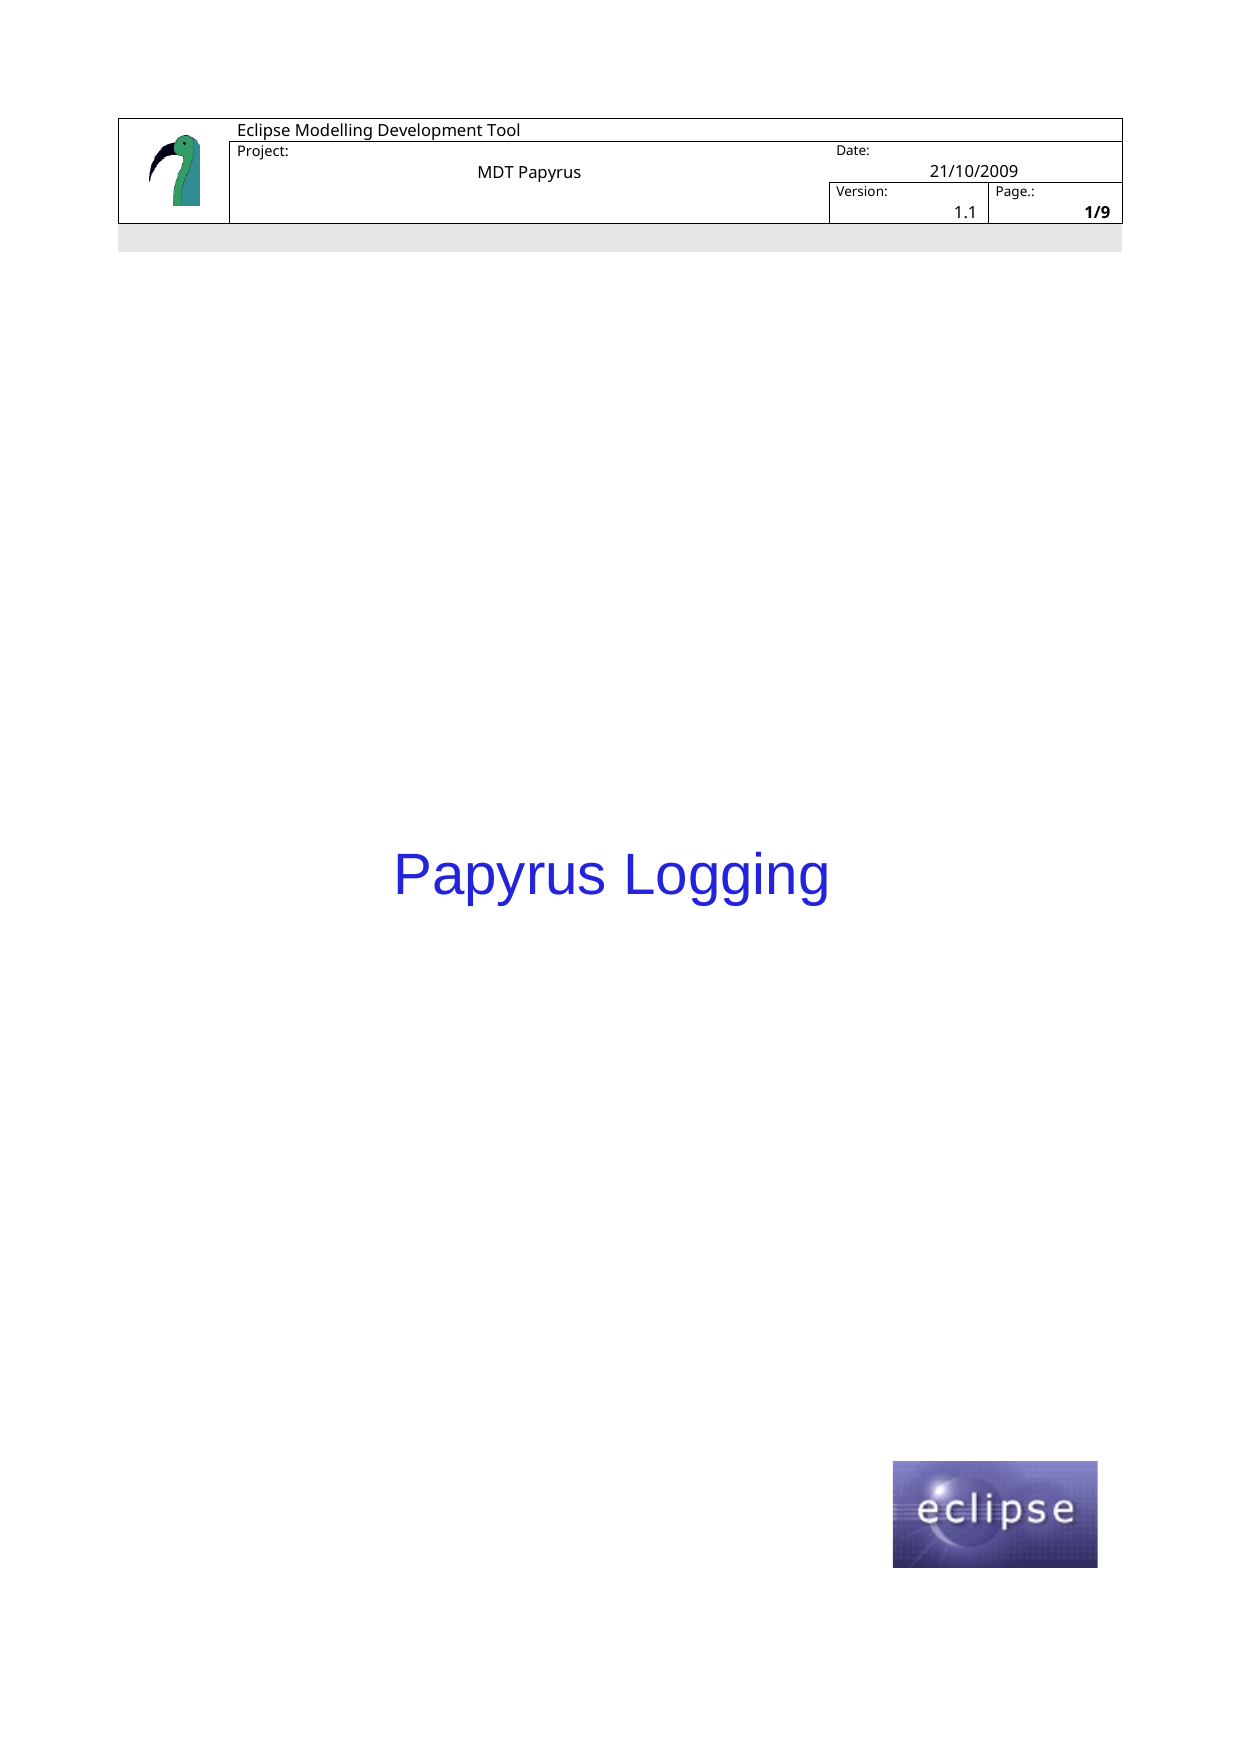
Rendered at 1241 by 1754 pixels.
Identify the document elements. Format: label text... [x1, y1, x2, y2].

picture [892, 1461, 1098, 1568]
text Papyrus Logging [118, 842, 1122, 907]
picture [147, 133, 201, 209]
